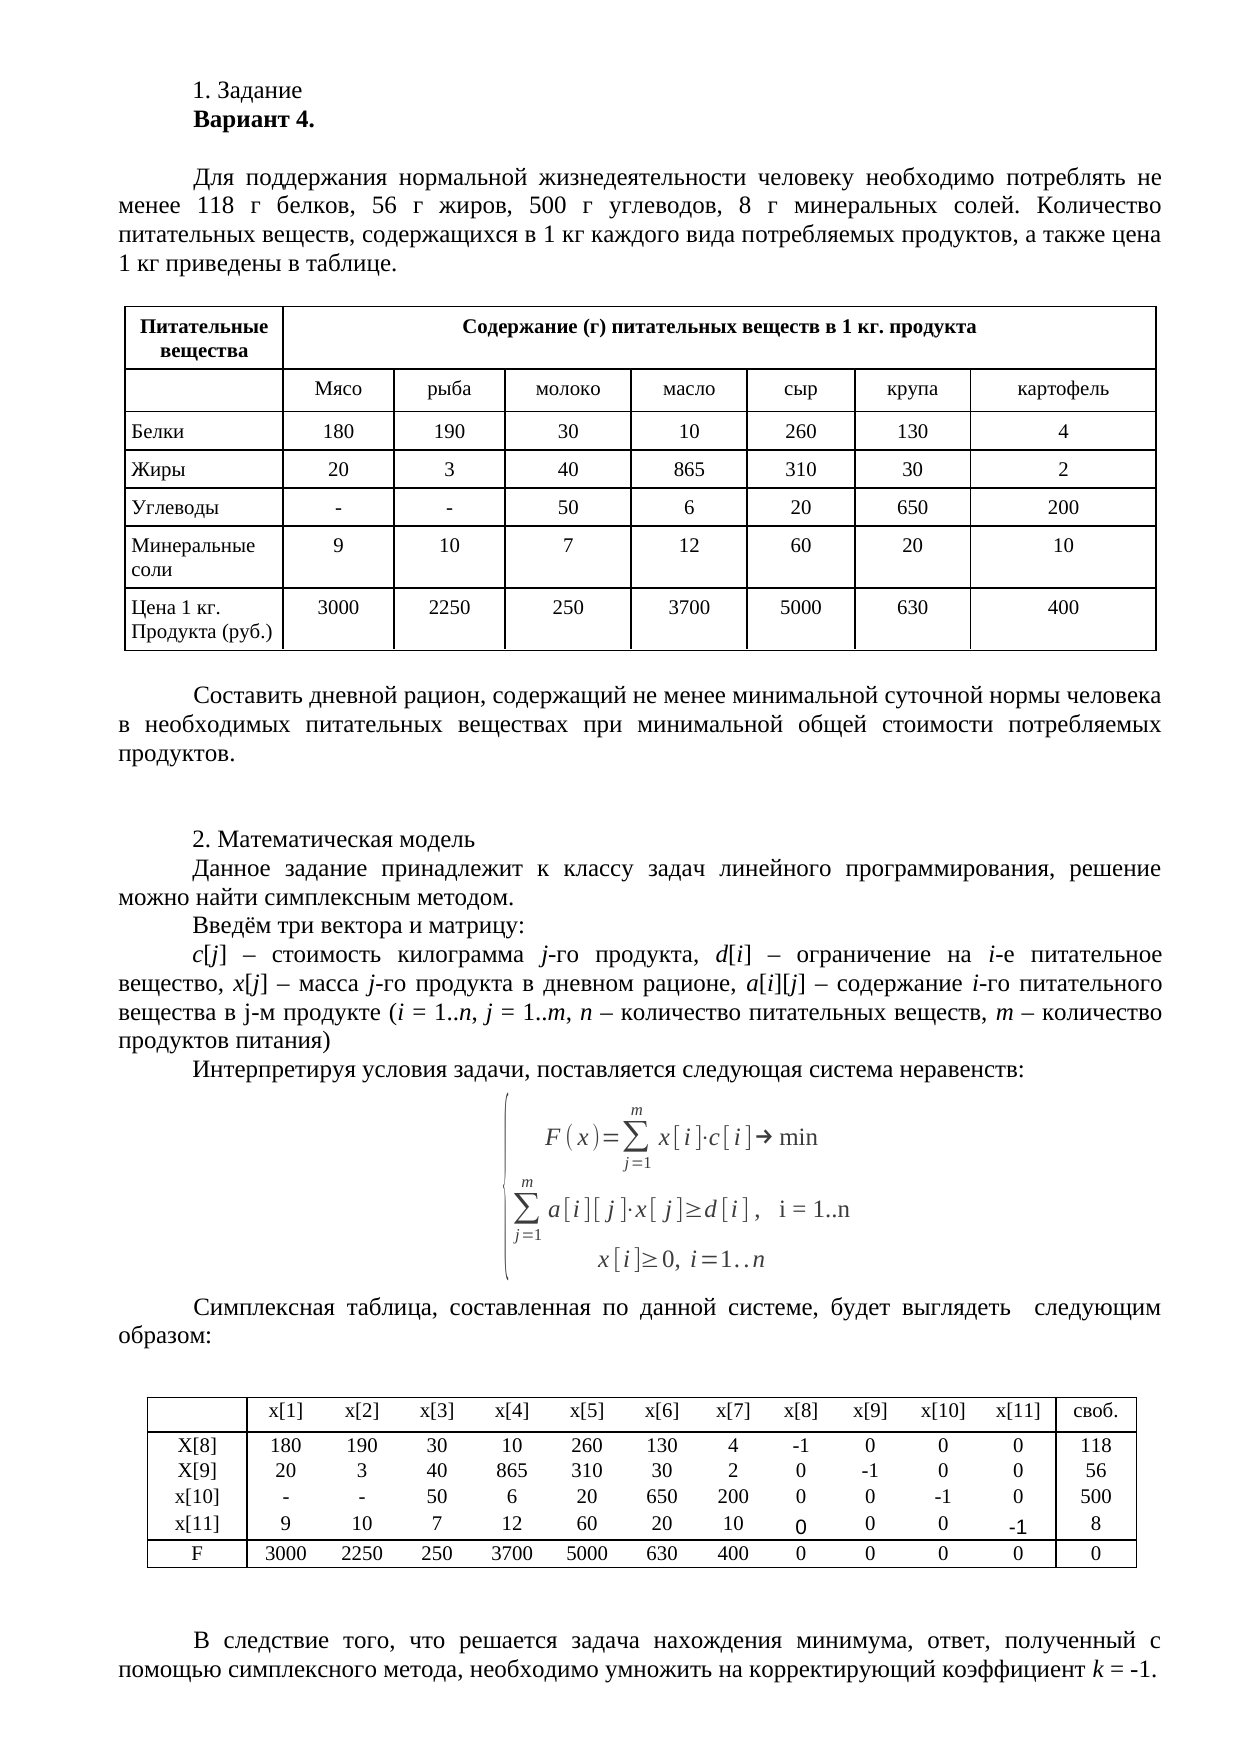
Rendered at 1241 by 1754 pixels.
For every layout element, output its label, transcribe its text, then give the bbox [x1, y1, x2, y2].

table_cell 0 [906, 1511, 981, 1539]
table_cell 865 [632, 451, 746, 487]
table_cell 190 [324, 1433, 399, 1457]
table_cell 3 [324, 1458, 399, 1484]
table_cell 0 [835, 1433, 906, 1457]
table_cell 0 [767, 1511, 835, 1539]
table_cell 0 [835, 1484, 906, 1511]
table_cell 3700 [632, 589, 746, 649]
table_cell - [248, 1484, 324, 1511]
table_cell Мясо [284, 370, 393, 411]
text Вариант 4. [118, 104, 1162, 132]
table_cell 12 [474, 1511, 549, 1539]
table_cell -1 [906, 1484, 981, 1511]
table_cell Белки [126, 412, 282, 449]
table_cell 4 [971, 412, 1155, 449]
table_cell 0 [906, 1433, 981, 1457]
table_header x[5] [549, 1398, 624, 1431]
table_cell 50 [399, 1484, 474, 1511]
table_cell 3000 [248, 1541, 324, 1567]
table_header x[4] [474, 1398, 549, 1431]
table_cell 260 [748, 412, 854, 449]
table_cell 30 [624, 1458, 699, 1484]
table_cell F [148, 1541, 246, 1567]
text Симплексная таблица, составленная по данной системе, будет выглядеть следующим образом: [118, 1292, 1162, 1349]
table_header x[7] [699, 1398, 767, 1431]
table_cell 30 [399, 1433, 474, 1457]
table_header Содержание (г) питательных веществ в 1 кг. продукта [284, 307, 1155, 368]
table_cell 40 [399, 1458, 474, 1484]
text Составить дневной рацион, содержащий не менее минимальной суточной нормы человека в необходимых питательных веществах при минимальной общей стоимости потребляемых продуктов. [118, 680, 1162, 766]
text 2. Математическая модель [118, 824, 1162, 853]
table_cell рыба [395, 370, 504, 411]
table_cell 10 [324, 1511, 399, 1539]
table_cell 30 [506, 412, 630, 449]
table_cell 2250 [395, 589, 504, 649]
table_cell 0 [981, 1541, 1055, 1567]
table_cell молоко [506, 370, 630, 411]
table_cell 400 [971, 589, 1155, 649]
table_cell 10 [395, 527, 504, 587]
table_cell 2 [971, 451, 1155, 487]
table_cell X[8] [148, 1433, 246, 1457]
table_cell 9 [284, 527, 393, 587]
table_cell 130 [856, 412, 970, 449]
table_cell 2250 [324, 1541, 399, 1567]
table_cell 56 [1057, 1458, 1136, 1484]
table_cell -1 [835, 1458, 906, 1484]
table_cell -1 [981, 1511, 1055, 1539]
table_cell 6 [474, 1484, 549, 1511]
text Данное задание принадлежит к классу задач линейного программирования, решение можно найти симплексным методом. [118, 853, 1162, 911]
table_cell Минеральные соли [126, 527, 282, 587]
table_cell крупа [856, 370, 970, 411]
table_cell 60 [748, 527, 854, 587]
table_cell 60 [549, 1511, 624, 1539]
table_cell 310 [748, 451, 854, 487]
table_cell 200 [971, 489, 1155, 525]
table_cell Цена 1 кг. Продукта (руб.) [126, 589, 282, 649]
text Введём три вектора и матрицу: [118, 911, 1162, 939]
table_cell 200 [699, 1484, 767, 1511]
table_cell Жиры [126, 451, 282, 487]
table_cell 7 [506, 527, 630, 587]
table_cell 20 [748, 489, 854, 525]
table_cell 310 [549, 1458, 624, 1484]
table_cell 3000 [284, 589, 393, 649]
table_header x[6] [624, 1398, 699, 1431]
table_cell -1 [767, 1433, 835, 1457]
table_cell 12 [632, 527, 746, 587]
table_cell 0 [835, 1511, 906, 1539]
table_cell 0 [981, 1458, 1055, 1484]
table_cell 9 [248, 1511, 324, 1539]
table_cell 0 [767, 1484, 835, 1511]
table_cell 130 [624, 1433, 699, 1457]
table_cell 20 [549, 1484, 624, 1511]
table_cell 400 [699, 1541, 767, 1567]
table_header [148, 1398, 246, 1431]
table_cell 0 [906, 1541, 981, 1567]
table_cell 0 [835, 1541, 906, 1567]
table_cell 2 [699, 1458, 767, 1484]
table_cell - [324, 1484, 399, 1511]
table_cell - [395, 489, 504, 525]
table_cell 118 [1057, 1433, 1136, 1457]
table_cell 20 [284, 451, 393, 487]
table_header Питательные вещества [126, 307, 282, 368]
text 1. Задание [118, 75, 1162, 104]
table_cell 6 [632, 489, 746, 525]
table_cell сыр [748, 370, 854, 411]
table_header x[8] [767, 1398, 835, 1431]
table_header x[3] [399, 1398, 474, 1431]
text Для поддержания нормальной жизнедеятельности человеку необходимо потреблять не менее 118 г белков, 56 г жиров, 500 г углеводов, 8 г минеральных солей. Количество питательных веществ, содержащихся в 1 кг каждого вида потребляемых продуктов, а также цена 1 кг приведены в таблице. [118, 162, 1162, 277]
table_cell 0 [767, 1541, 835, 1567]
table_cell 7 [399, 1511, 474, 1539]
table_cell 20 [624, 1511, 699, 1539]
table_cell 30 [856, 451, 970, 487]
table_cell 190 [395, 412, 504, 449]
table_cell 500 [1057, 1484, 1136, 1511]
table_header x[9] [835, 1398, 906, 1431]
table_cell 650 [624, 1484, 699, 1511]
table_cell - [284, 489, 393, 525]
table_header x[10] [906, 1398, 981, 1431]
text В следствие того, что решается задача нахождения минимума, ответ, полученный с помощью симплексного метода, необходимо умножить на корректирующий коэффициент k = -1. [118, 1625, 1162, 1683]
table_cell 40 [506, 451, 630, 487]
table_cell 5000 [748, 589, 854, 649]
table_cell [126, 370, 282, 411]
table_cell 0 [981, 1484, 1055, 1511]
text c[j] – стоимость килограмма j-го продукта, d[i] – ограничение на i-е питательное вещество, x[j] – масса j-го продукта в дневном рационе, a[i][j] – содержание i-го питательного вещества в j-м продукте (i = 1..n, j = 1..m, n – количество питательных веществ, m – количество продуктов питания) [118, 939, 1162, 1054]
table_cell 260 [549, 1433, 624, 1457]
table_cell 0 [767, 1458, 835, 1484]
table_cell 630 [624, 1541, 699, 1567]
table_cell 180 [284, 412, 393, 449]
table_cell x[11] [148, 1511, 246, 1539]
table_cell 650 [856, 489, 970, 525]
table_header своб. [1057, 1398, 1136, 1431]
table_cell 0 [1057, 1541, 1136, 1567]
text Интерпретируя условия задачи, поставляется следующая система неравенств: [118, 1054, 1162, 1083]
table_cell 10 [474, 1433, 549, 1457]
table_header x[11] [981, 1398, 1055, 1431]
table_cell 865 [474, 1458, 549, 1484]
table_cell 50 [506, 489, 630, 525]
table_cell 5000 [549, 1541, 624, 1567]
table_cell 0 [906, 1458, 981, 1484]
table_cell 630 [856, 589, 970, 649]
table_cell 10 [699, 1511, 767, 1539]
table_cell 250 [399, 1541, 474, 1567]
table_cell 20 [856, 527, 970, 587]
table_cell 180 [248, 1433, 324, 1457]
table_cell 20 [248, 1458, 324, 1484]
table_cell 3700 [474, 1541, 549, 1567]
table_cell x[10] [148, 1484, 246, 1511]
table_header x[2] [324, 1398, 399, 1431]
table_cell картофель [971, 370, 1155, 411]
table_cell 10 [632, 412, 746, 449]
table_cell X[9] [148, 1458, 246, 1484]
table_cell 4 [699, 1433, 767, 1457]
table_cell масло [632, 370, 746, 411]
table_cell 0 [981, 1433, 1055, 1457]
table_cell 250 [506, 589, 630, 649]
table_cell 10 [971, 527, 1155, 587]
table_cell 3 [395, 451, 504, 487]
table_header x[1] [248, 1398, 324, 1431]
table_cell Углеводы [126, 489, 282, 525]
table_cell 8 [1057, 1511, 1136, 1539]
